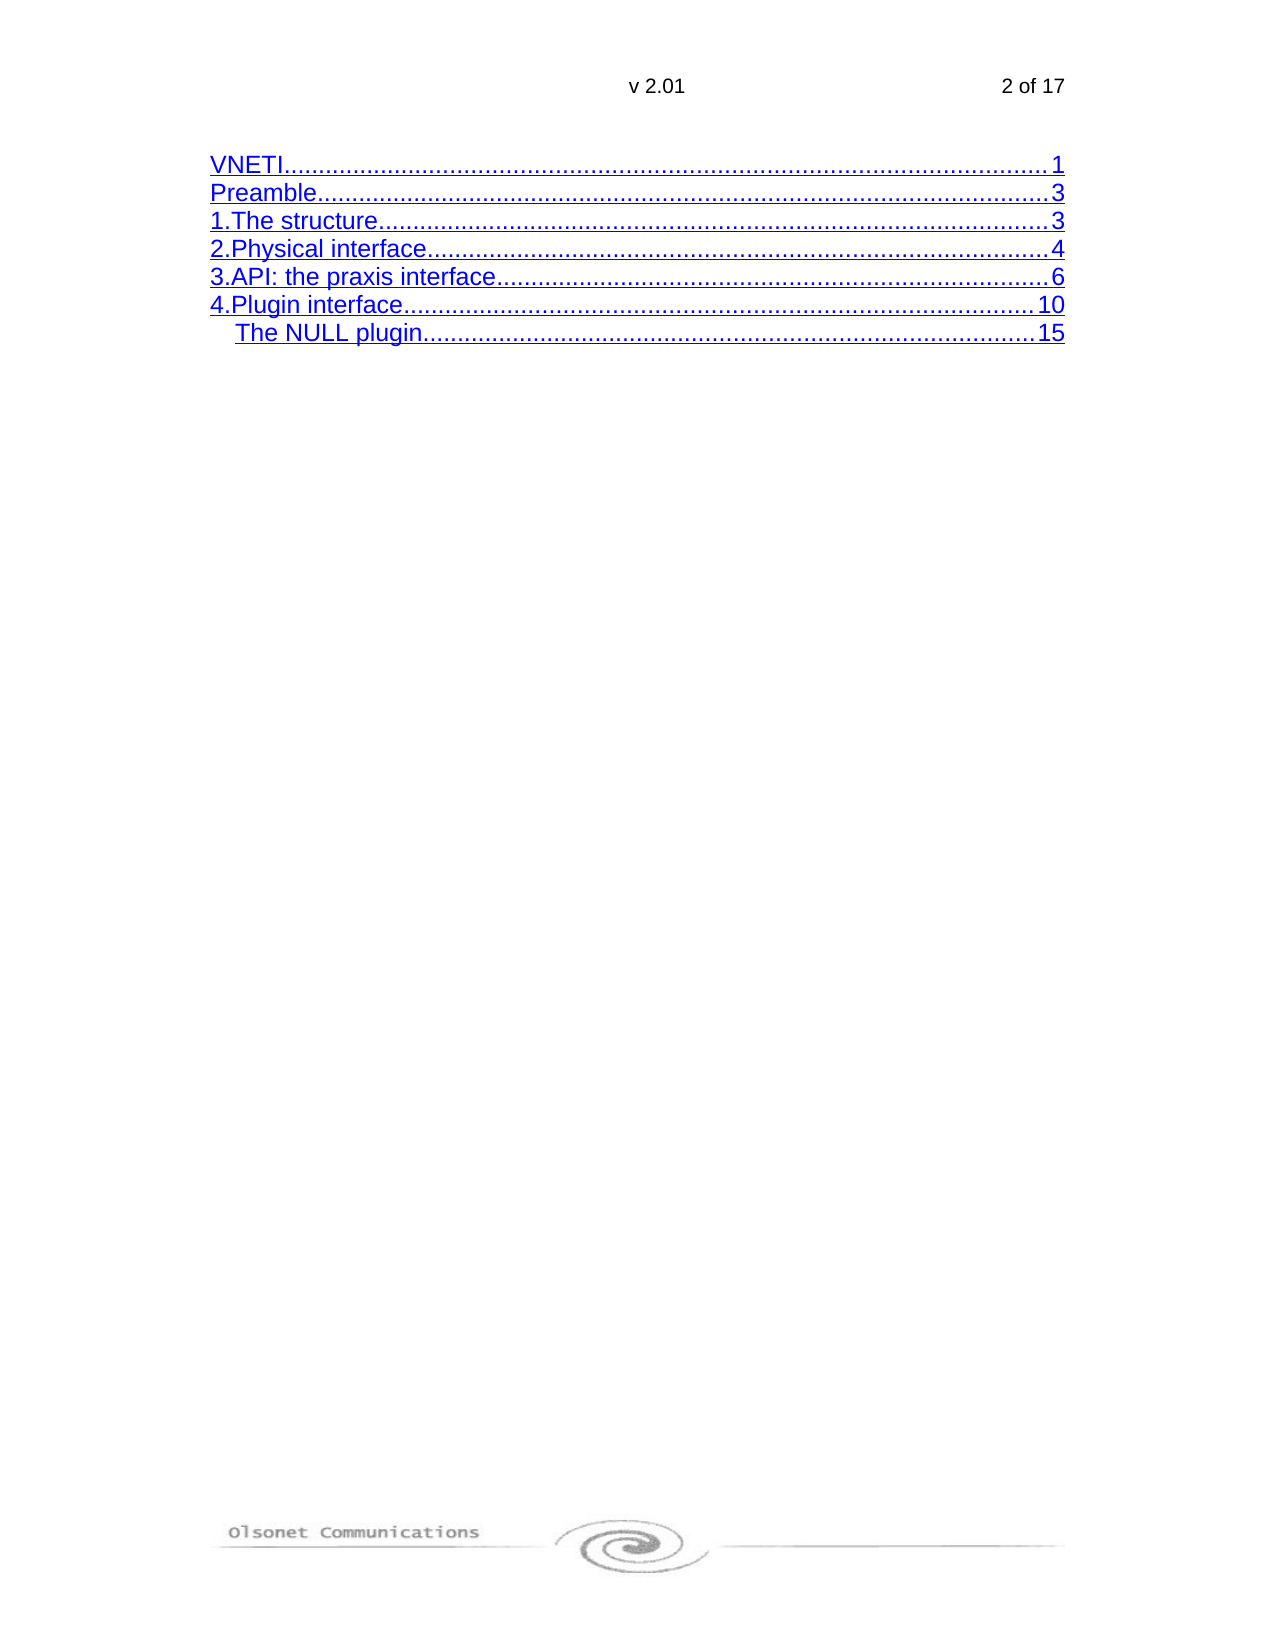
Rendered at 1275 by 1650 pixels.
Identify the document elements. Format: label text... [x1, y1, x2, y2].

text 3.API: the praxis interface 6 [210, 263, 1065, 287]
picture [210, 1504, 1065, 1596]
text The NULL plugin 15 [235, 318, 1065, 343]
text 2.Physical interface 4 [210, 235, 1065, 259]
text VNETI 1 [210, 151, 1065, 175]
text 1.The structure 3 [210, 207, 1065, 231]
text Preamble 3 [210, 179, 1065, 203]
text 4.Plugin interface 10 [210, 291, 1065, 315]
